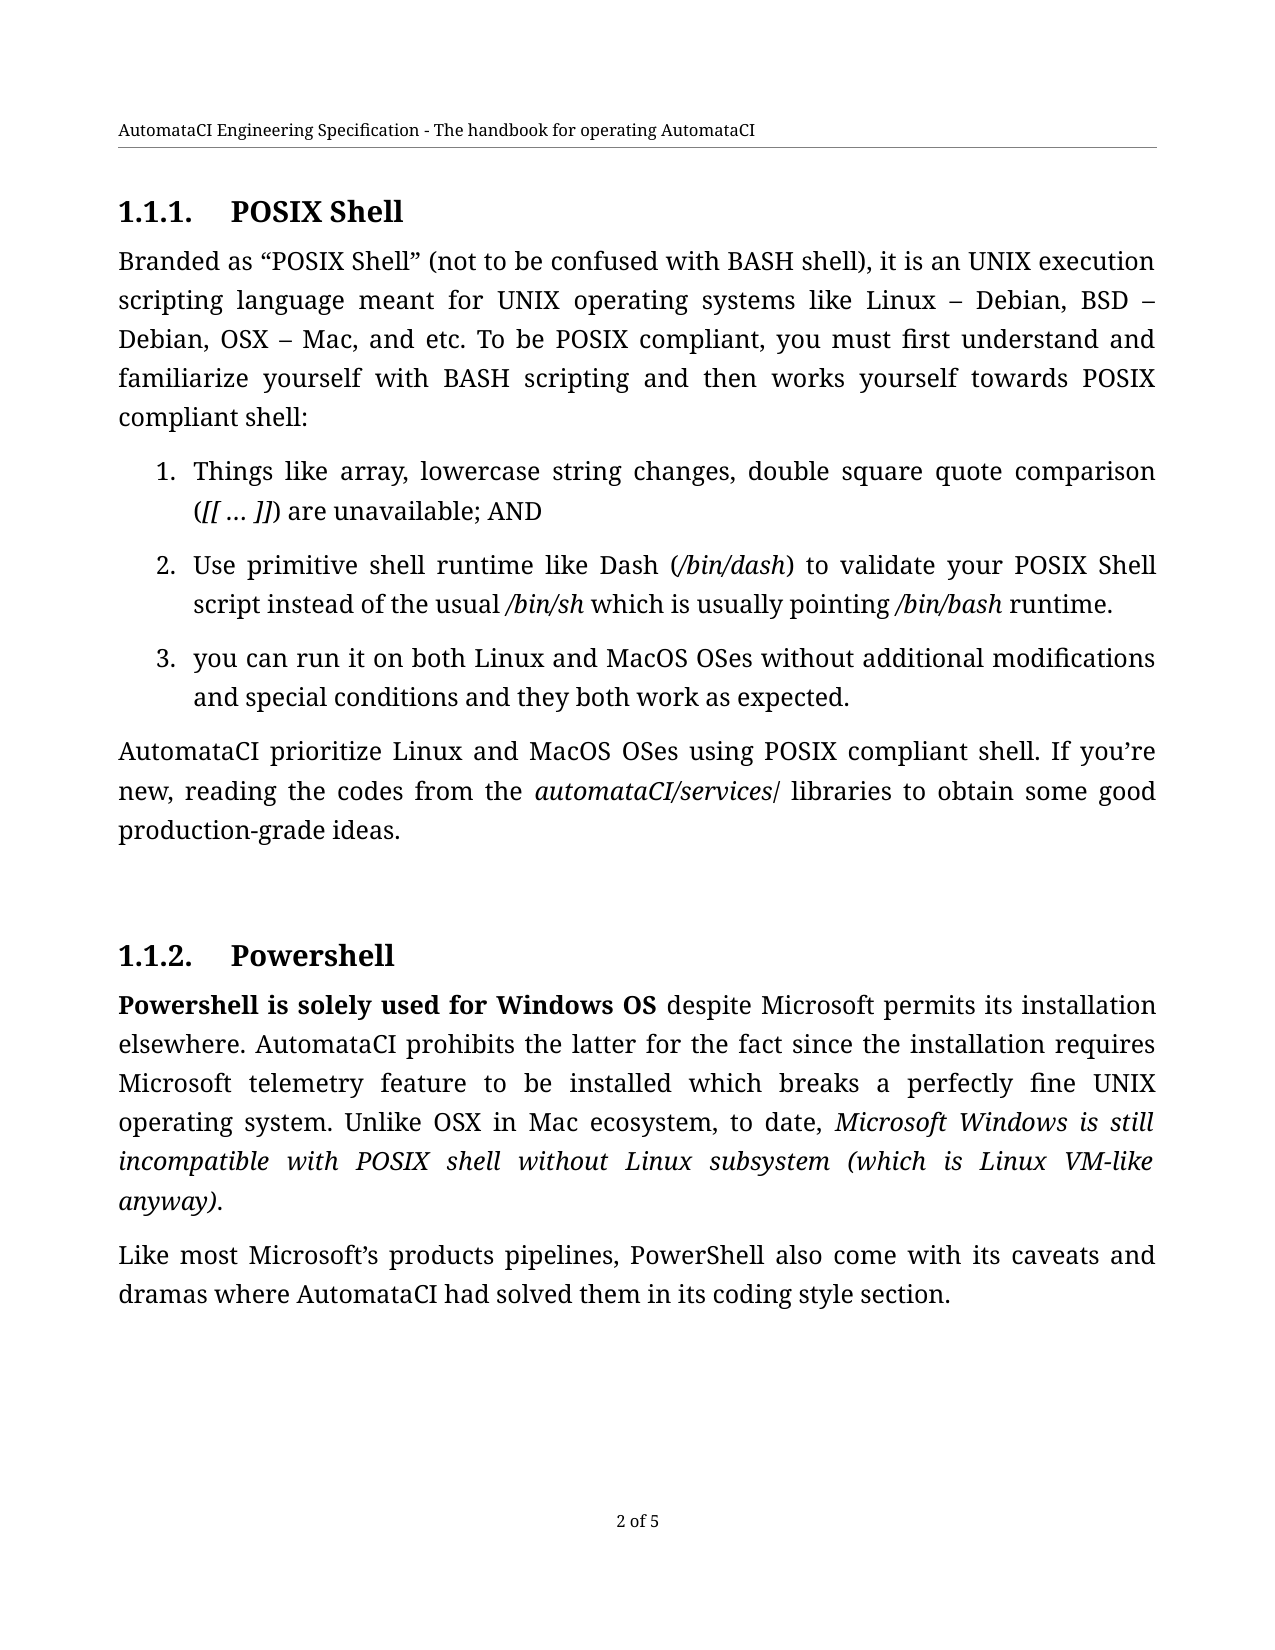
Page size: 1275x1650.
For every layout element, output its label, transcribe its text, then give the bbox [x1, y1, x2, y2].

subtitle POSIX Shell [118, 191, 1157, 231]
text Powershell is solely used for Windows OS despite Microsoft permits its installation elsewhere. AutomataCI prohibits the latter for the fact since the installation requires Microsoft telemetry feature to be installed which breaks a perfectly fine UNIX operating system. Unlike OSX in Mac ecosystem, to date, Microsoft Windows is still incompatible with POSIX shell without Linux subsystem (which is Linux VM-like anyway). [118, 987, 1157, 1217]
text Like most Microsoft’s products pipelines, PowerShell also come with its caveats and dramas where AutomataCI had solved them in its coding style section. [118, 1237, 1157, 1311]
list Things like array, lowercase string changes, double square quote comparison ([[ … ]]) are unavailable; AND [156, 454, 1157, 527]
text Branded as “POSIX Shell” (not to be confused with BASH shell), it is an UNIX execution scripting language meant for UNIX operating systems like Linux – Debian, BSD – Debian, OSX – Mac, and etc. To be POSIX compliant, you must first understand and familiarize yourself with BASH scripting and then works yourself towards POSIX compliant shell: [118, 243, 1157, 434]
list Use primitive shell runtime like Dash (/bin/dash) to validate your POSIX Shell script instead of the usual /bin/sh which is usually pointing /bin/bash runtime. [156, 547, 1157, 621]
subtitle Powershell [118, 935, 1157, 975]
list you can run it on both Linux and MacOS OSes without additional modifications and special conditions and they both work as expected. [156, 641, 1157, 714]
text AutomataCI prioritize Linux and MacOS OSes using POSIX compliant shell. If you’re new, reading the codes from the automataCI/services/ libraries to obtain some good production-grade ideas. [118, 734, 1157, 846]
